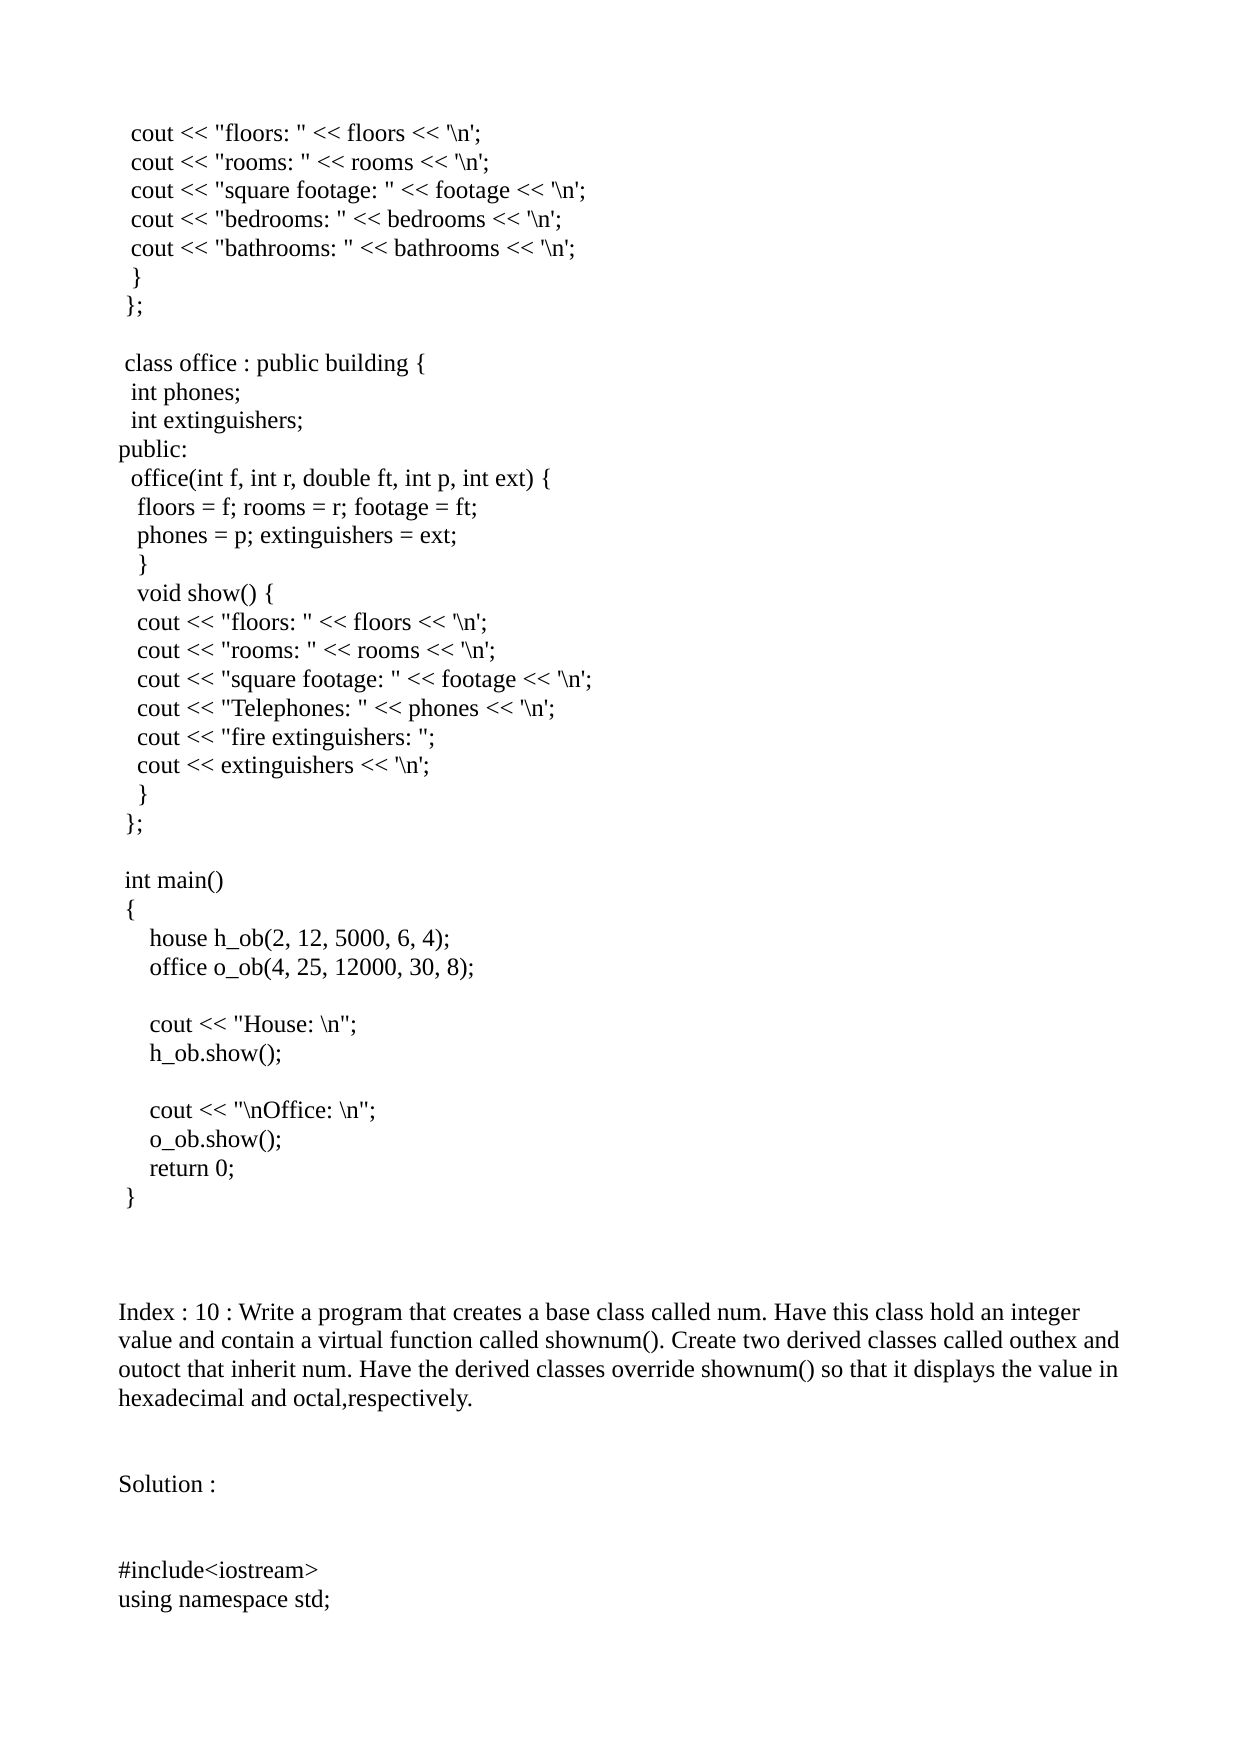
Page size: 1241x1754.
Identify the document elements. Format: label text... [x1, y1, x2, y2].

text Index : 10 : Write a program that creates a base class called num. Have this class hold an integer value and contain a virtual function called shownum(). Create two derived classes called outhex and outoct that inherit num. Have the derived classes override shownum() so that it displays the value in hexadecimal and octal,respectively. [118, 1297, 1122, 1412]
text o_ob.show(); [118, 1124, 1122, 1153]
text cout << "floors: " << floors << '\n'; [118, 607, 1122, 636]
text }; [118, 291, 1122, 319]
text house h_ob(2, 12, 5000, 6, 4); [118, 923, 1122, 952]
text public: [118, 434, 1122, 463]
text h_ob.show(); [118, 1038, 1122, 1067]
text cout << "floors: " << floors << '\n'; [118, 118, 1122, 147]
text cout << "House: \n"; [118, 1009, 1122, 1038]
text { [118, 894, 1122, 923]
text int main() [118, 866, 1122, 894]
text } [118, 549, 1122, 578]
text }; [118, 808, 1122, 837]
text floors = f; rooms = r; footage = ft; [118, 492, 1122, 521]
text } [118, 779, 1122, 808]
text int extinguishers; [118, 406, 1122, 434]
text return 0; [118, 1153, 1122, 1182]
text Solution : [118, 1469, 1122, 1498]
text phones = p; extinguishers = ext; [118, 521, 1122, 549]
text cout << "rooms: " << rooms << '\n'; [118, 636, 1122, 664]
text cout << "Telephones: " << phones << '\n'; [118, 693, 1122, 722]
text office(int f, int r, double ft, int p, int ext) { [118, 463, 1122, 492]
text using namespace std; [118, 1584, 1122, 1613]
text } [118, 1182, 1122, 1211]
text int phones; [118, 377, 1122, 406]
text office o_ob(4, 25, 12000, 30, 8); [118, 952, 1122, 981]
text cout << "square footage: " << footage << '\n'; [118, 664, 1122, 693]
text cout << "fire extinguishers: "; [118, 722, 1122, 751]
text cout << "bedrooms: " << bedrooms << '\n'; [118, 204, 1122, 233]
text cout << "bathrooms: " << bathrooms << '\n'; [118, 233, 1122, 262]
text cout << "rooms: " << rooms << '\n'; [118, 147, 1122, 176]
text cout << extinguishers << '\n'; [118, 751, 1122, 779]
text #include<iostream> [118, 1556, 1122, 1584]
text void show() { [118, 578, 1122, 607]
text cout << "square footage: " << footage << '\n'; [118, 176, 1122, 204]
text cout << "\nOffice: \n"; [118, 1096, 1122, 1124]
text } [118, 262, 1122, 291]
text class office : public building { [118, 348, 1122, 377]
